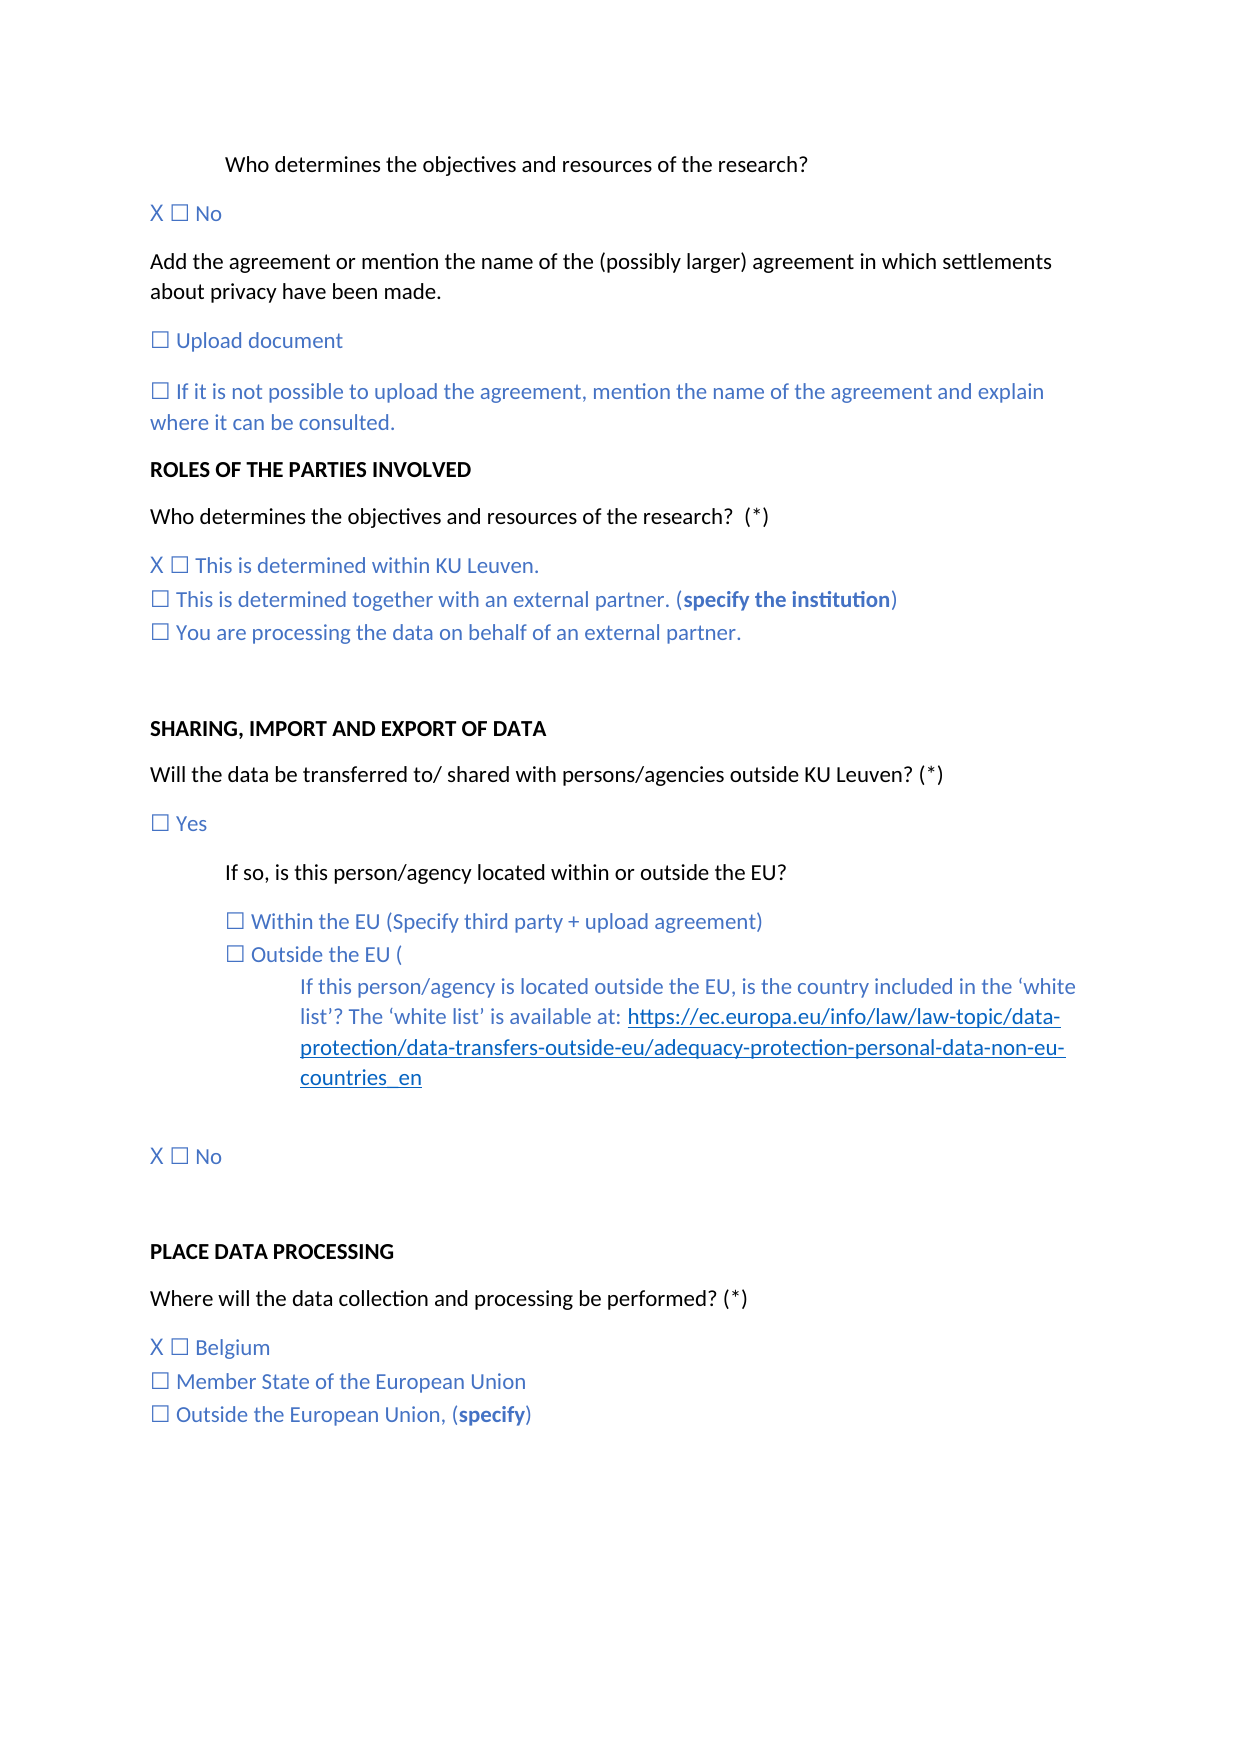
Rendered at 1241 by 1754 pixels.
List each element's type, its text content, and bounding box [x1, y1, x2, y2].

list ☐ Outside the EU ( [225, 938, 1090, 970]
text ☐ Upload document [150, 324, 1090, 356]
list ☐ Outside the European Union, (specify) [150, 1398, 1090, 1430]
list X ☐ This is determined within KU Leuven. [150, 549, 1090, 580]
text X ☐ No [150, 1140, 1090, 1171]
text If so, is this person/agency located within or outside the EU? [225, 858, 1090, 886]
list ☐ Within the EU (Specify third party + upload agreement) [225, 905, 1090, 936]
text Add the agreement or mention the name of the (possibly larger) agreement in which settlements about privacy have been made. [150, 247, 1090, 306]
list X ☐ Belgium [150, 1331, 1090, 1362]
text X ☐ No [150, 197, 1090, 228]
text PLACE DATA PROCESSING [150, 1237, 1090, 1265]
text ☐ If it is not possible to upload the agreement, mention the name of the agreement and explain where it can be consulted. [150, 375, 1090, 436]
text Who determines the objectives and resources of the research? (*) [150, 502, 1090, 530]
list ☐ This is determined together with an external partner. (specify the institution) [150, 583, 1090, 614]
text ☐ Yes [150, 807, 1090, 839]
text SHARING, IMPORT AND EXPORT OF DATA [150, 714, 1090, 742]
list If this person/agency is located outside the EU, is the country included in the ‘white list’? The ‘white list’ is available at: https://ec.europa.eu/info/law/law-topic/data-protection/data-transfers-outside-eu/adequacy-protection-personal-data-non-eu-countries_en [300, 972, 1090, 1091]
text Who determines the objectives and resources of the research? [225, 150, 1090, 178]
text Where will the data collection and processing be performed? (*) [150, 1284, 1090, 1312]
text Will the data be transferred to/ shared with persons/agencies outside KU Leuven? (*) [150, 761, 1090, 788]
list ☐ You are processing the data on behalf of an external partner. [150, 616, 1090, 648]
text ROLES OF THE PARTIES INVOLVED [150, 455, 1090, 483]
list ☐ Member State of the European Union [150, 1365, 1090, 1396]
